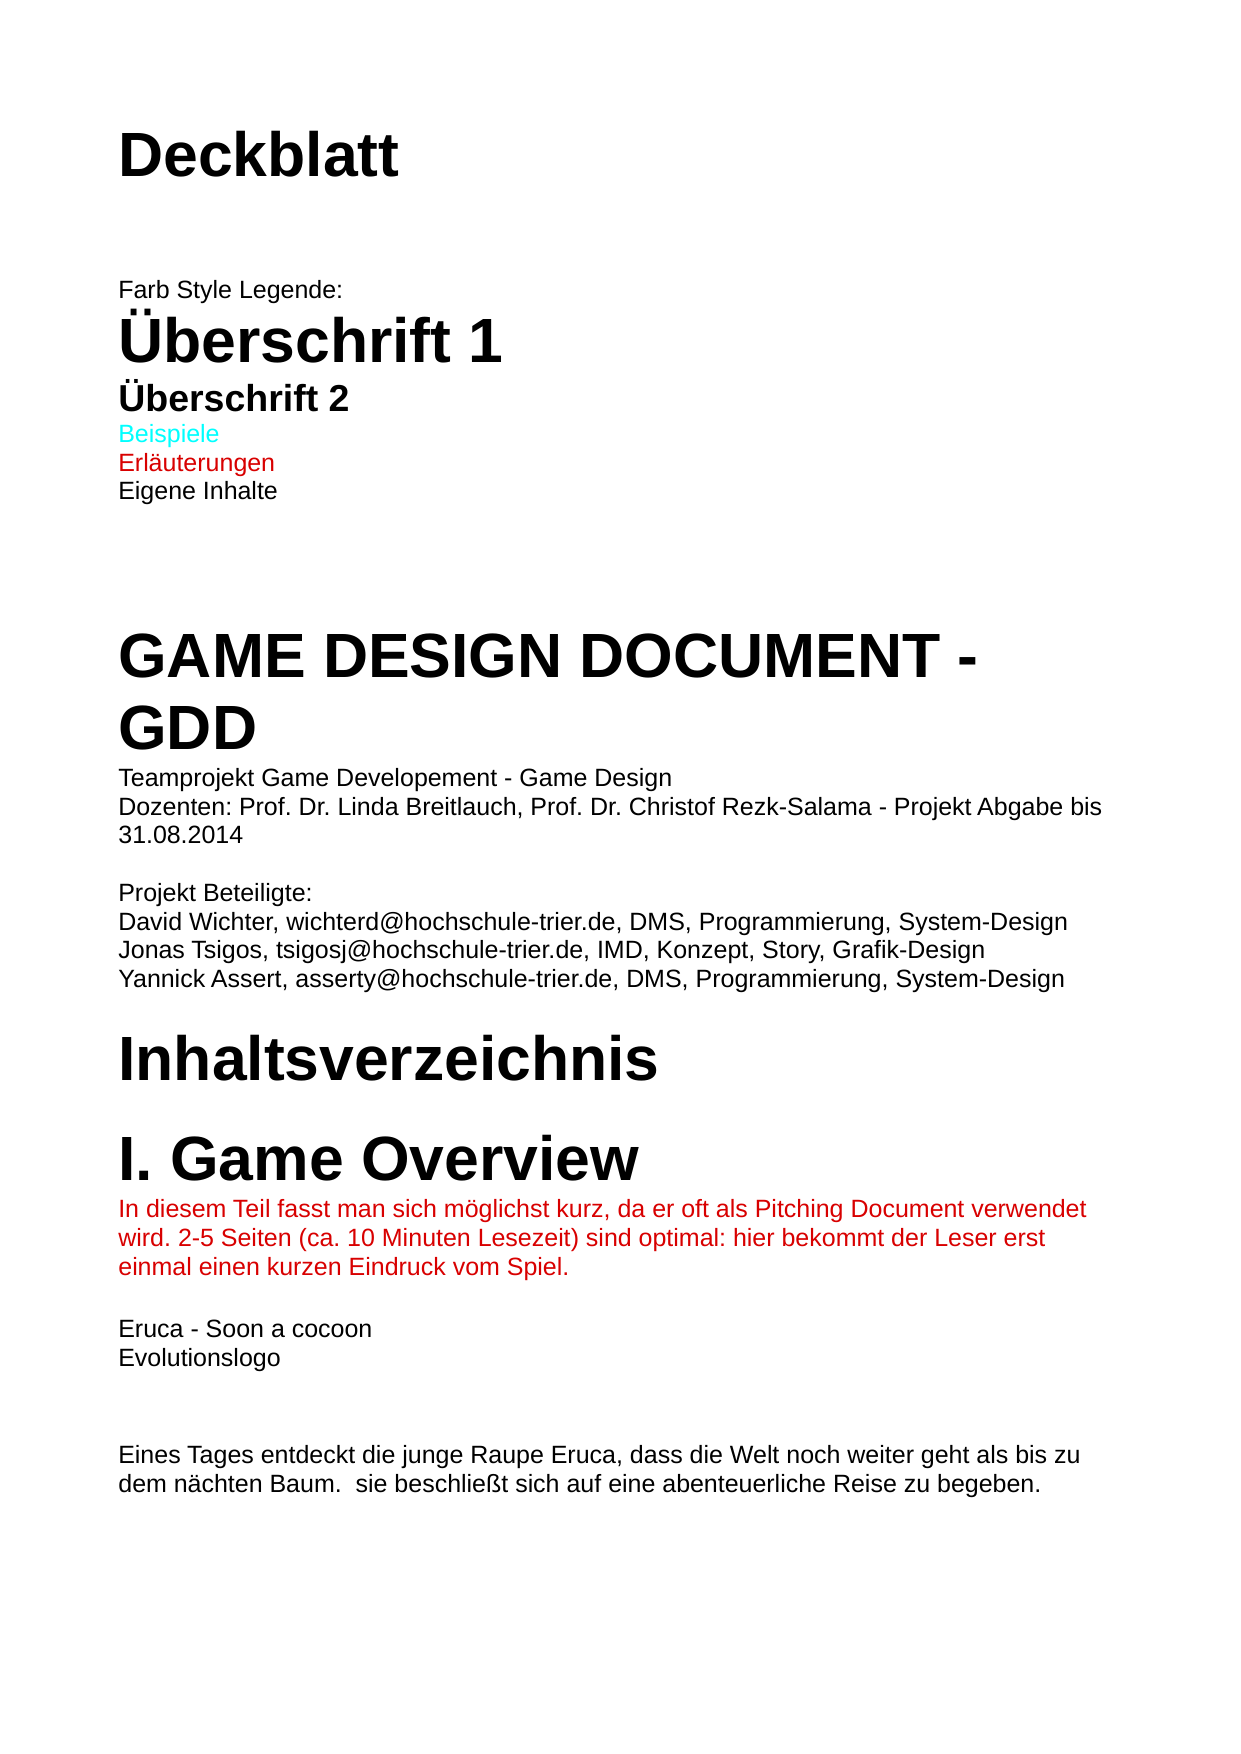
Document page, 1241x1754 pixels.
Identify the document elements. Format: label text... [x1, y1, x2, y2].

text Evolutionslogo [118, 1343, 1122, 1372]
text Projekt Beteiligte: [118, 878, 1122, 906]
text GAME DESIGN DOCUMENT - GDD [118, 619, 1122, 763]
text Eigene Inhalte [118, 476, 1122, 505]
text Eruca - Soon a cocoon [118, 1314, 1122, 1343]
text Eines Tages entdeckt die junge Raupe Eruca, dass die Welt noch weiter geht als bis zu dem nächten Baum. sie beschließt sich auf eine abenteuerliche Reise zu begeben. [118, 1440, 1122, 1497]
text In diesem Teil fasst man sich möglichst kurz, da er oft als Pitching Document verwendet wird. 2-5 Seiten (ca. 10 Minuten Lesezeit) sind optimal: hier bekommt der Leser erst einmal einen kurzen Eindruck vom Spiel. [118, 1194, 1122, 1280]
text Erläuterungen [118, 448, 1122, 476]
text Farb Style Legende: [118, 275, 1122, 304]
text Deckblatt [118, 118, 1122, 190]
text David Wichter, wichterd@hochschule-trier.de, DMS, Programmierung, System-Design [118, 906, 1122, 935]
text Yannick Assert, asserty@hochschule-trier.de, DMS, Programmierung, System-Design [118, 964, 1122, 993]
text Überschrift 2 [118, 376, 1122, 419]
text Teamprojekt Game Developement - Game Design [118, 763, 1122, 791]
text Jonas Tsigos, tsigosj@hochschule-trier.de, IMD, Konzept, Story, Grafik-Design [118, 935, 1122, 964]
text Dozenten: Prof. Dr. Linda Breitlauch, Prof. Dr. Christof Rezk-Salama - Projekt Abgabe bis 31.08.2014 [118, 791, 1122, 849]
text Inhaltsverzeichnis [118, 1021, 1122, 1093]
text I. Game Overview [118, 1122, 1122, 1194]
text Überschrift 1 [118, 304, 1122, 376]
text Beispiele [118, 419, 1122, 448]
